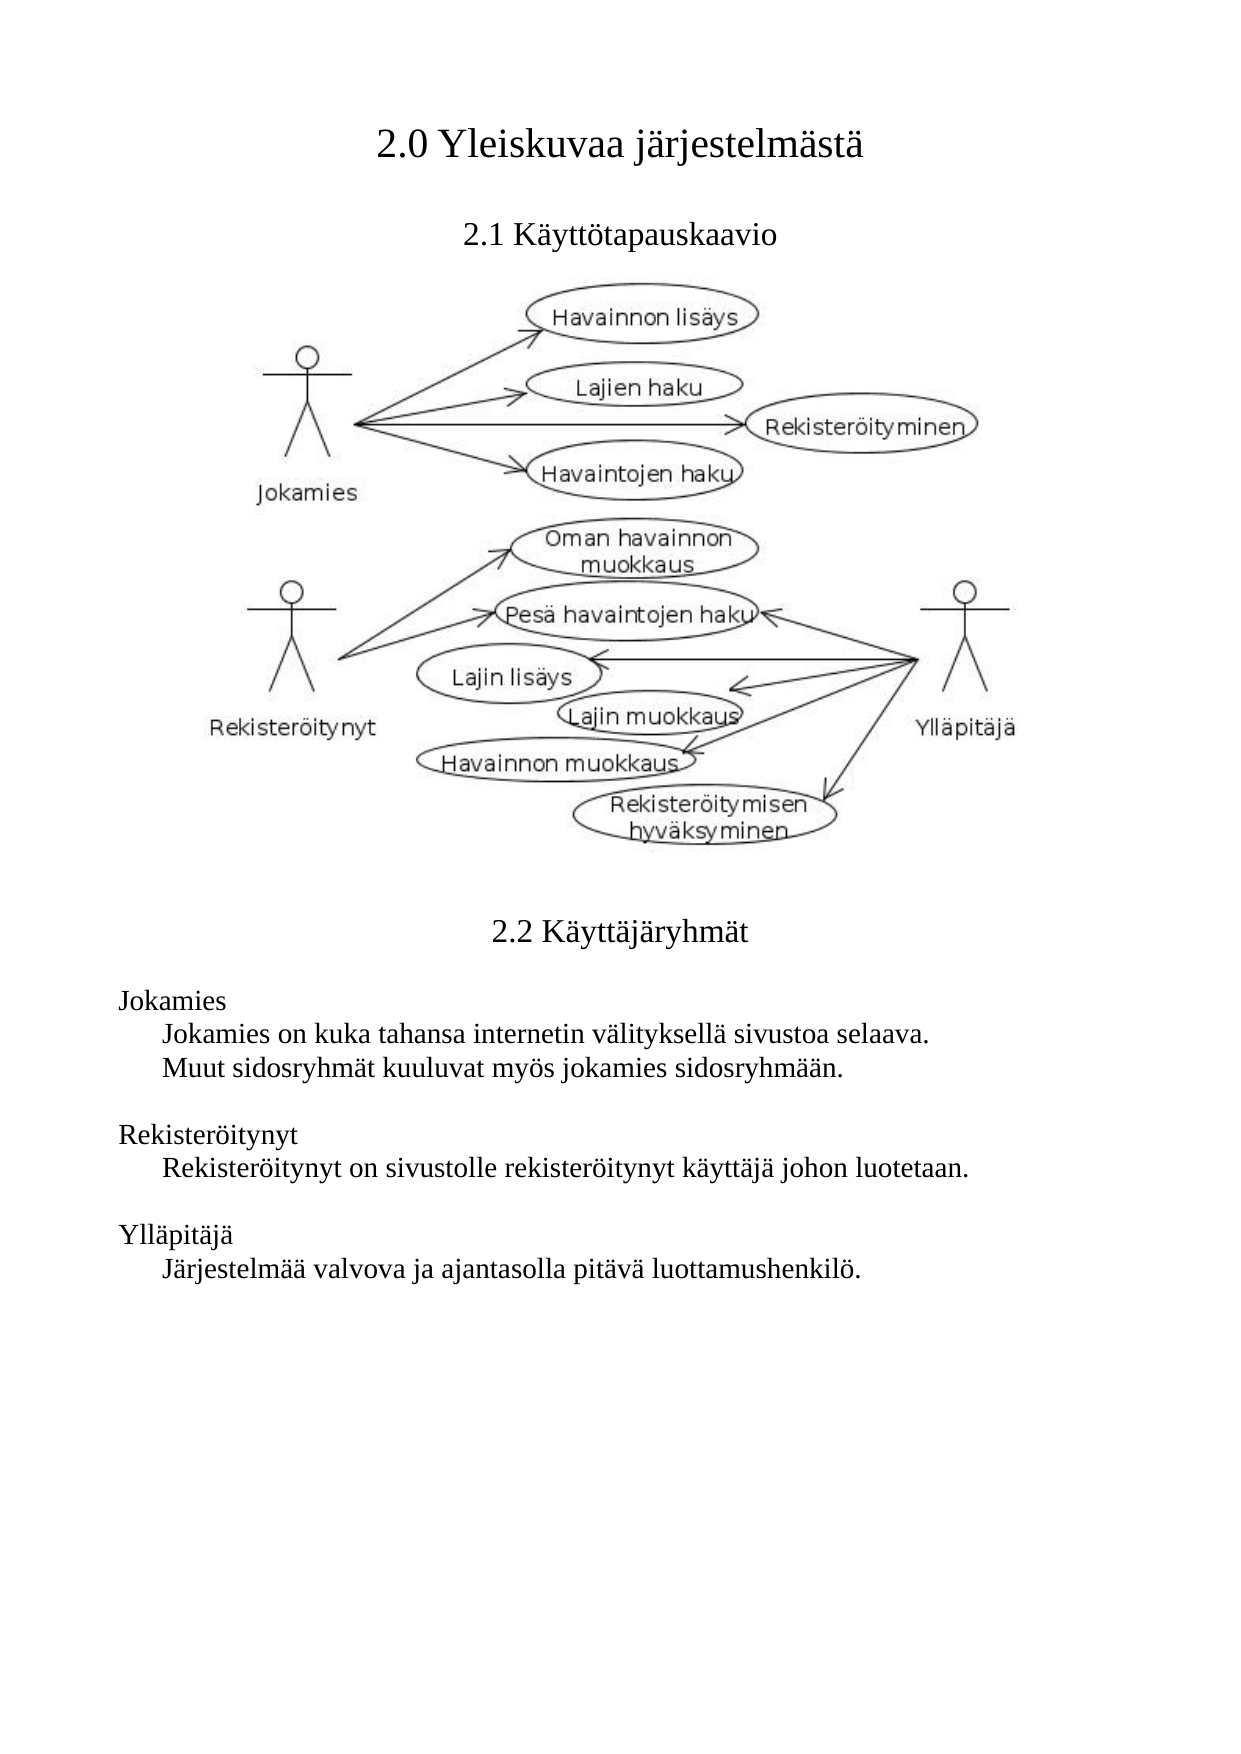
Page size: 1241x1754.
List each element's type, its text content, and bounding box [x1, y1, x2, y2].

text 2.1 Käyttötapauskaavio [118, 214, 1122, 252]
text Jokamies [118, 983, 1122, 1016]
picture [167, 252, 1074, 878]
text Rekisteröitynyt on sivustolle rekisteröitynyt käyttäjä johon luotetaan. [118, 1150, 1122, 1184]
text Jokamies on kuka tahansa internetin välityksellä sivustoa selaava. [118, 1016, 1122, 1050]
text 2.2 Käyttäjäryhmät [118, 911, 1122, 949]
text Rekisteröitynyt [118, 1117, 1122, 1150]
text 2.0 Yleiskuvaa järjestelmästä [118, 118, 1122, 166]
text Muut sidosryhmät kuuluvat myös jokamies sidosryhmään. [118, 1050, 1122, 1083]
text Järjestelmää valvova ja ajantasolla pitävä luottamushenkilö. [118, 1251, 1122, 1284]
text Ylläpitäjä [118, 1217, 1122, 1251]
